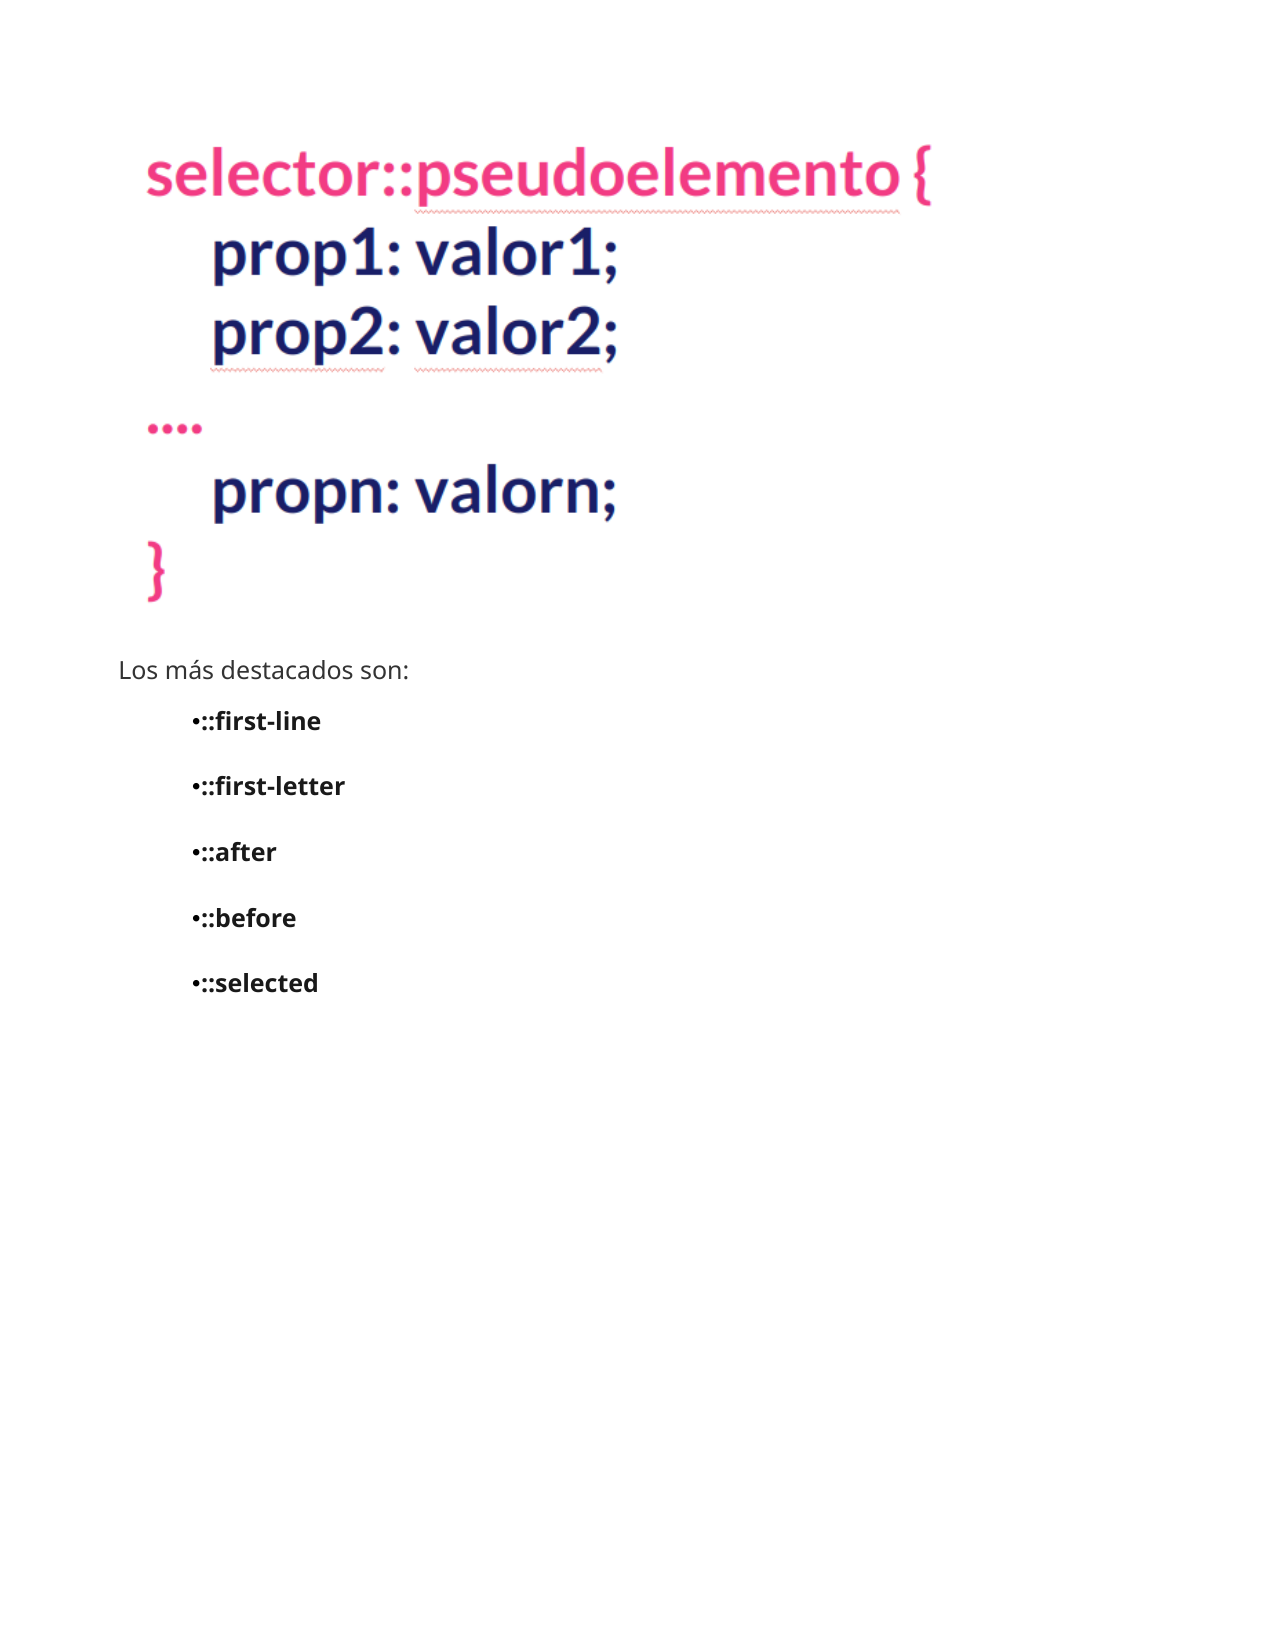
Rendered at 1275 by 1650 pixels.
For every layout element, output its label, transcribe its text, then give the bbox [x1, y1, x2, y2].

list ::selected [118, 966, 1157, 1000]
list ::after [118, 834, 1157, 869]
list ::before [118, 900, 1157, 934]
list ::first-line [118, 703, 1157, 737]
text Los más destacados son: [118, 652, 1157, 686]
picture [118, 118, 965, 638]
list ::first-letter [118, 769, 1157, 803]
